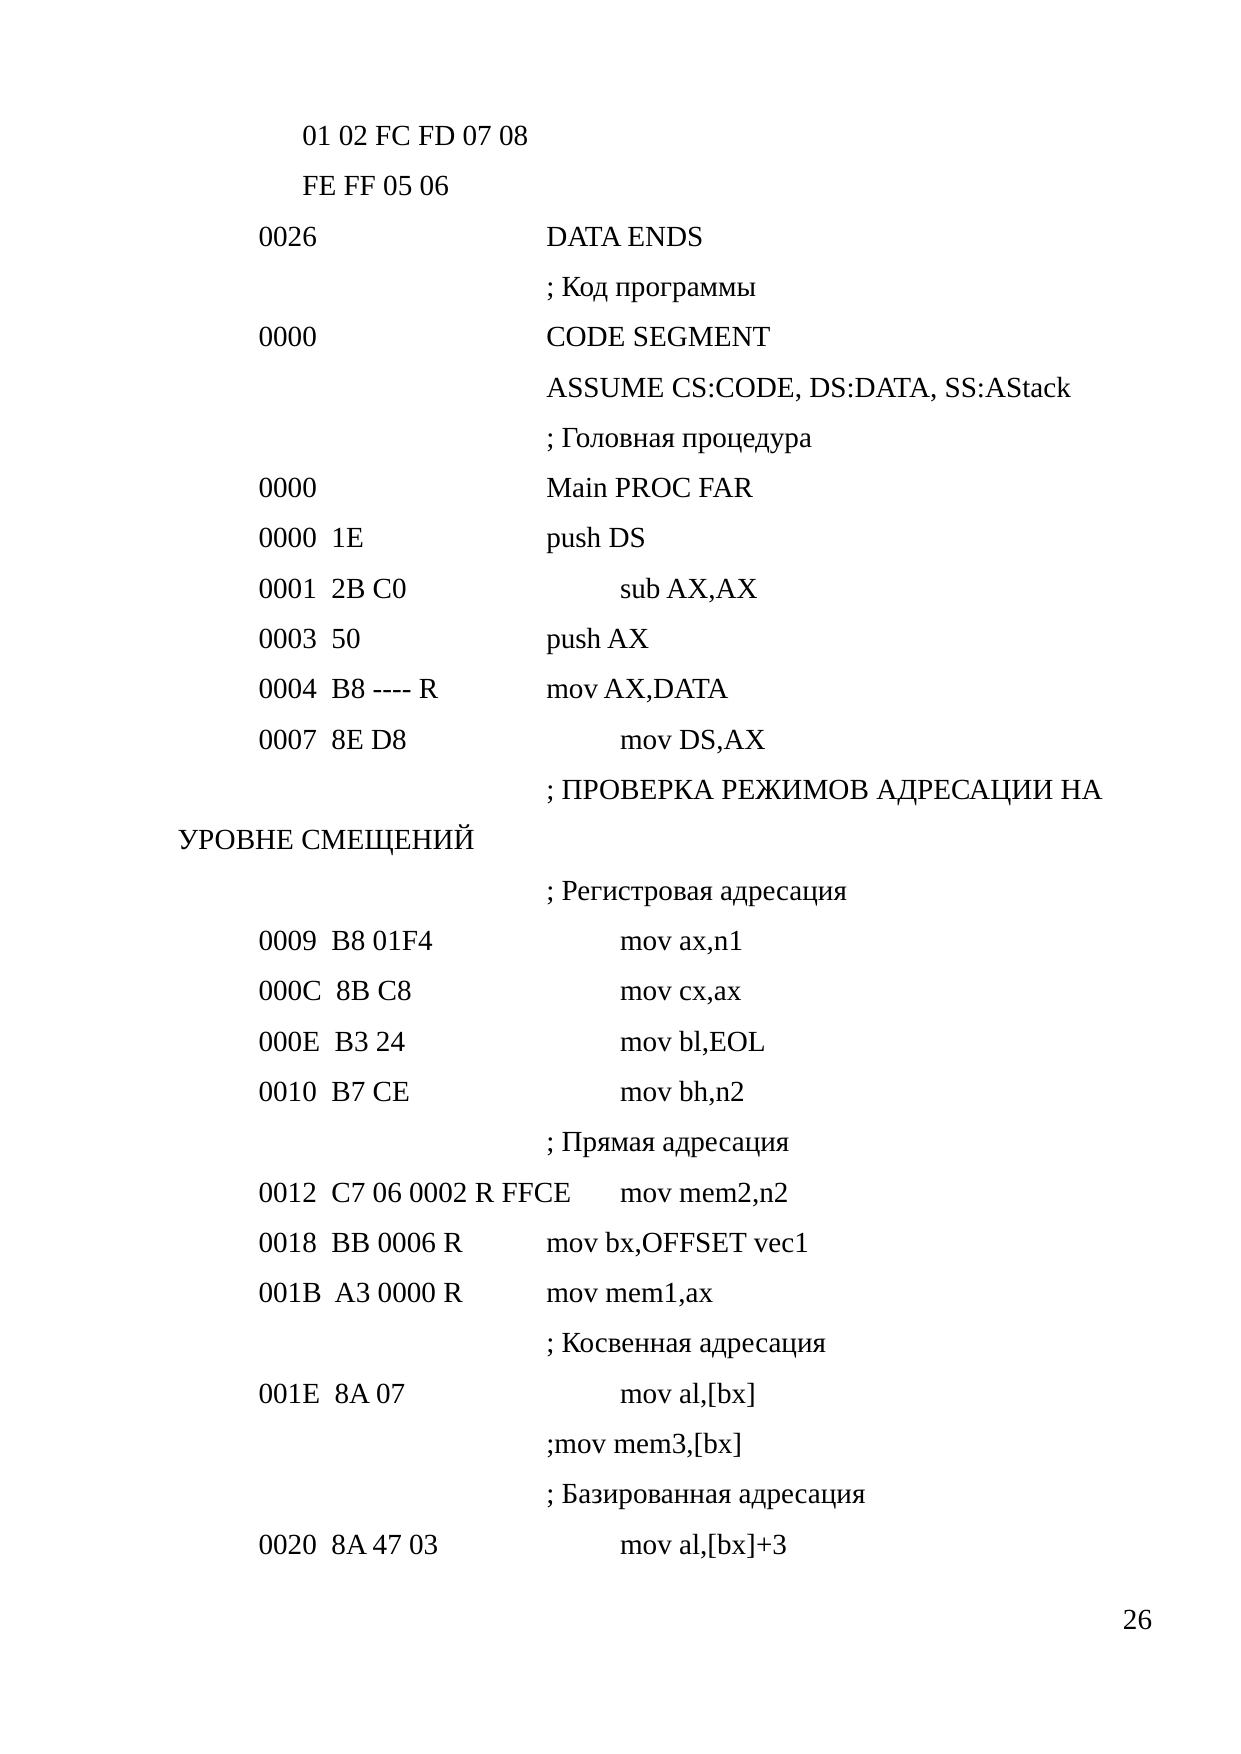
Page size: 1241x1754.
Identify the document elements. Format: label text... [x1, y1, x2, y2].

text ;mov mem3,[bx] [177, 1426, 1152, 1460]
text 0018 BB 0006 R mov bx,OFFSET vec1 [177, 1225, 1152, 1258]
text 0012 C7 06 0002 R FFCE mov mem2,n2 [177, 1175, 1152, 1208]
text 001B A3 0000 R mov mem1,ax [177, 1275, 1152, 1309]
text 0001 2B C0 sub AX,AX [177, 571, 1152, 604]
text ; Код программы [177, 269, 1152, 303]
text ; Регистровая адресация [177, 873, 1152, 906]
text FE FF 05 06 [177, 168, 1152, 202]
text 01 02 FC FD 07 08 [177, 118, 1152, 152]
text ; Косвенная адресация [177, 1326, 1152, 1359]
text 000E B3 24 mov bl,EOL [177, 1024, 1152, 1057]
text 000C 8B C8 mov cx,ax [177, 973, 1152, 1007]
text 0004 B8 ---- R mov AX,DATA [177, 672, 1152, 705]
text 0003 50 push AX [177, 621, 1152, 655]
text 0000 1E push DS [177, 521, 1152, 554]
text 0000 Main PROC FAR [177, 470, 1152, 504]
text 0000 CODE SEGMENT [177, 319, 1152, 353]
text 0009 B8 01F4 mov ax,n1 [177, 923, 1152, 957]
text 0010 B7 CE mov bh,n2 [177, 1074, 1152, 1108]
text ; Прямая адресация [177, 1124, 1152, 1158]
text ; ПРОВЕРКА РЕЖИМОВ АДРЕСАЦИИ НА УРОВНЕ СМЕЩЕНИЙ [177, 772, 1152, 856]
text ; Головная процедура [177, 420, 1152, 453]
text 0026 DATA ENDS [177, 219, 1152, 252]
text 0007 8E D8 mov DS,AX [177, 722, 1152, 755]
text ASSUME CS:CODE, DS:DATA, SS:AStack [177, 370, 1152, 403]
text 001E 8A 07 mov al,[bx] [177, 1376, 1152, 1409]
text 0020 8A 47 03 mov al,[bx]+3 [177, 1527, 1152, 1560]
text ; Базированная адресация [177, 1477, 1152, 1510]
